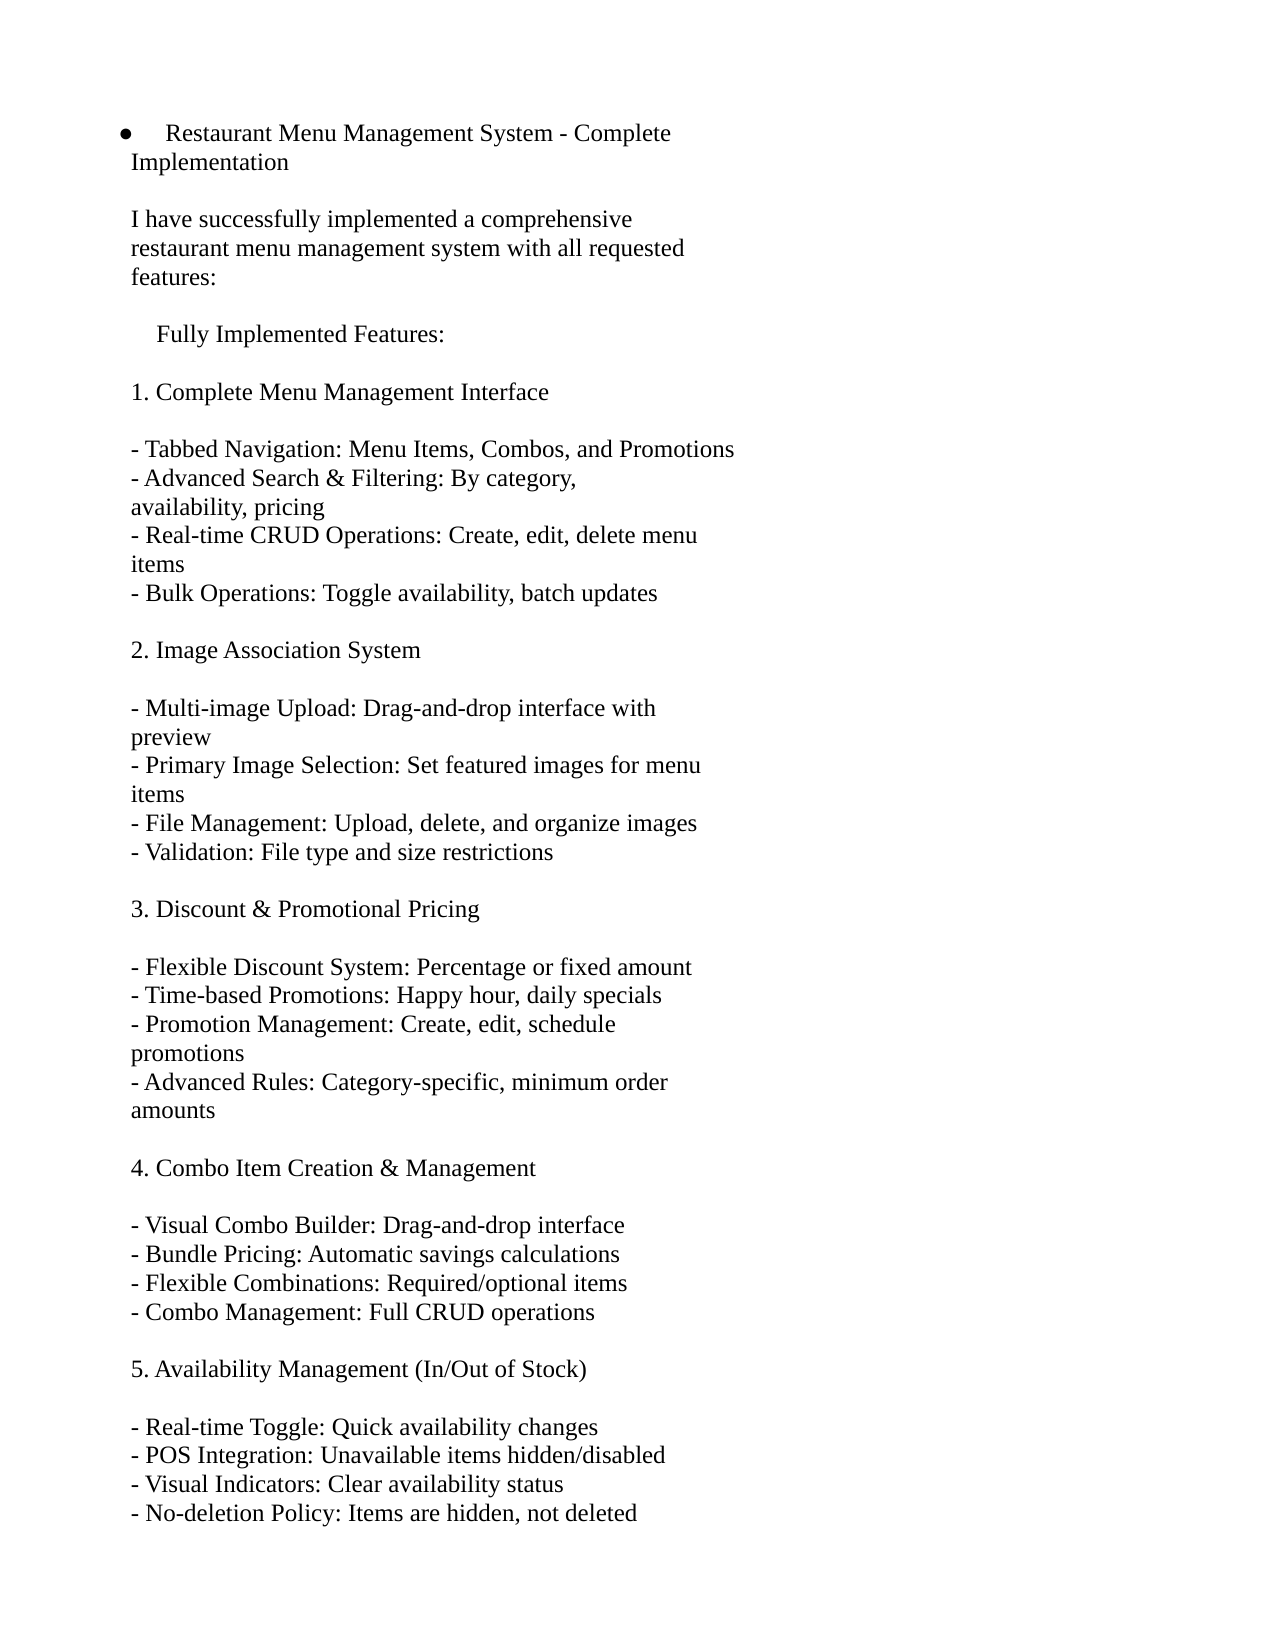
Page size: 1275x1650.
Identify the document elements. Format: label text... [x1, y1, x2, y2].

text items [118, 779, 1157, 808]
text features: [118, 262, 1157, 291]
text promotions [118, 1038, 1157, 1067]
text - Flexible Combinations: Required/optional items [118, 1268, 1157, 1297]
text ✅ Fully Implemented Features: [118, 319, 1157, 348]
text - Combo Management: Full CRUD operations [118, 1297, 1157, 1326]
text restaurant menu management system with all requested [118, 233, 1157, 262]
text - Flexible Discount System: Percentage or fixed amount [118, 952, 1157, 981]
text - Real-time CRUD Operations: Create, edit, delete menu [118, 521, 1157, 549]
text - Advanced Search & Filtering: By category, [118, 463, 1157, 492]
text I have successfully implemented a comprehensive [118, 204, 1157, 233]
text - Bundle Pricing: Automatic savings calculations [118, 1239, 1157, 1268]
text items [118, 549, 1157, 578]
text availability, pricing [118, 492, 1157, 521]
text - Visual Combo Builder: Drag-and-drop interface [118, 1211, 1157, 1239]
text - Bulk Operations: Toggle availability, batch updates [118, 578, 1157, 607]
text - Time-based Promotions: Happy hour, daily specials [118, 981, 1157, 1009]
text 5. Availability Management (In/Out of Stock) ✅ [118, 1354, 1157, 1383]
text 2. Image Association System ✅ [118, 636, 1157, 664]
text - Advanced Rules: Category-specific, minimum order [118, 1067, 1157, 1096]
text preview [118, 722, 1157, 751]
text amounts [118, 1096, 1157, 1124]
text - Real-time Toggle: Quick availability changes [118, 1412, 1157, 1441]
text - No-deletion Policy: Items are hidden, not deleted [118, 1498, 1157, 1527]
text - POS Integration: Unavailable items hidden/disabled [118, 1441, 1157, 1469]
text ● 🎉 Restaurant Menu Management System - Complete [118, 118, 1157, 147]
text Implementation [118, 147, 1157, 176]
text - Tabbed Navigation: Menu Items, Combos, and Promotions [118, 434, 1157, 463]
text 4. Combo Item Creation & Management ✅ [118, 1153, 1157, 1182]
text - Visual Indicators: Clear availability status [118, 1469, 1157, 1498]
text 3. Discount & Promotional Pricing ✅ [118, 894, 1157, 923]
text 1. Complete Menu Management Interface [118, 377, 1157, 406]
text - Primary Image Selection: Set featured images for menu [118, 751, 1157, 779]
text - Validation: File type and size restrictions [118, 837, 1157, 866]
text - Promotion Management: Create, edit, schedule [118, 1009, 1157, 1038]
text - Multi-image Upload: Drag-and-drop interface with [118, 693, 1157, 722]
text - File Management: Upload, delete, and organize images [118, 808, 1157, 837]
